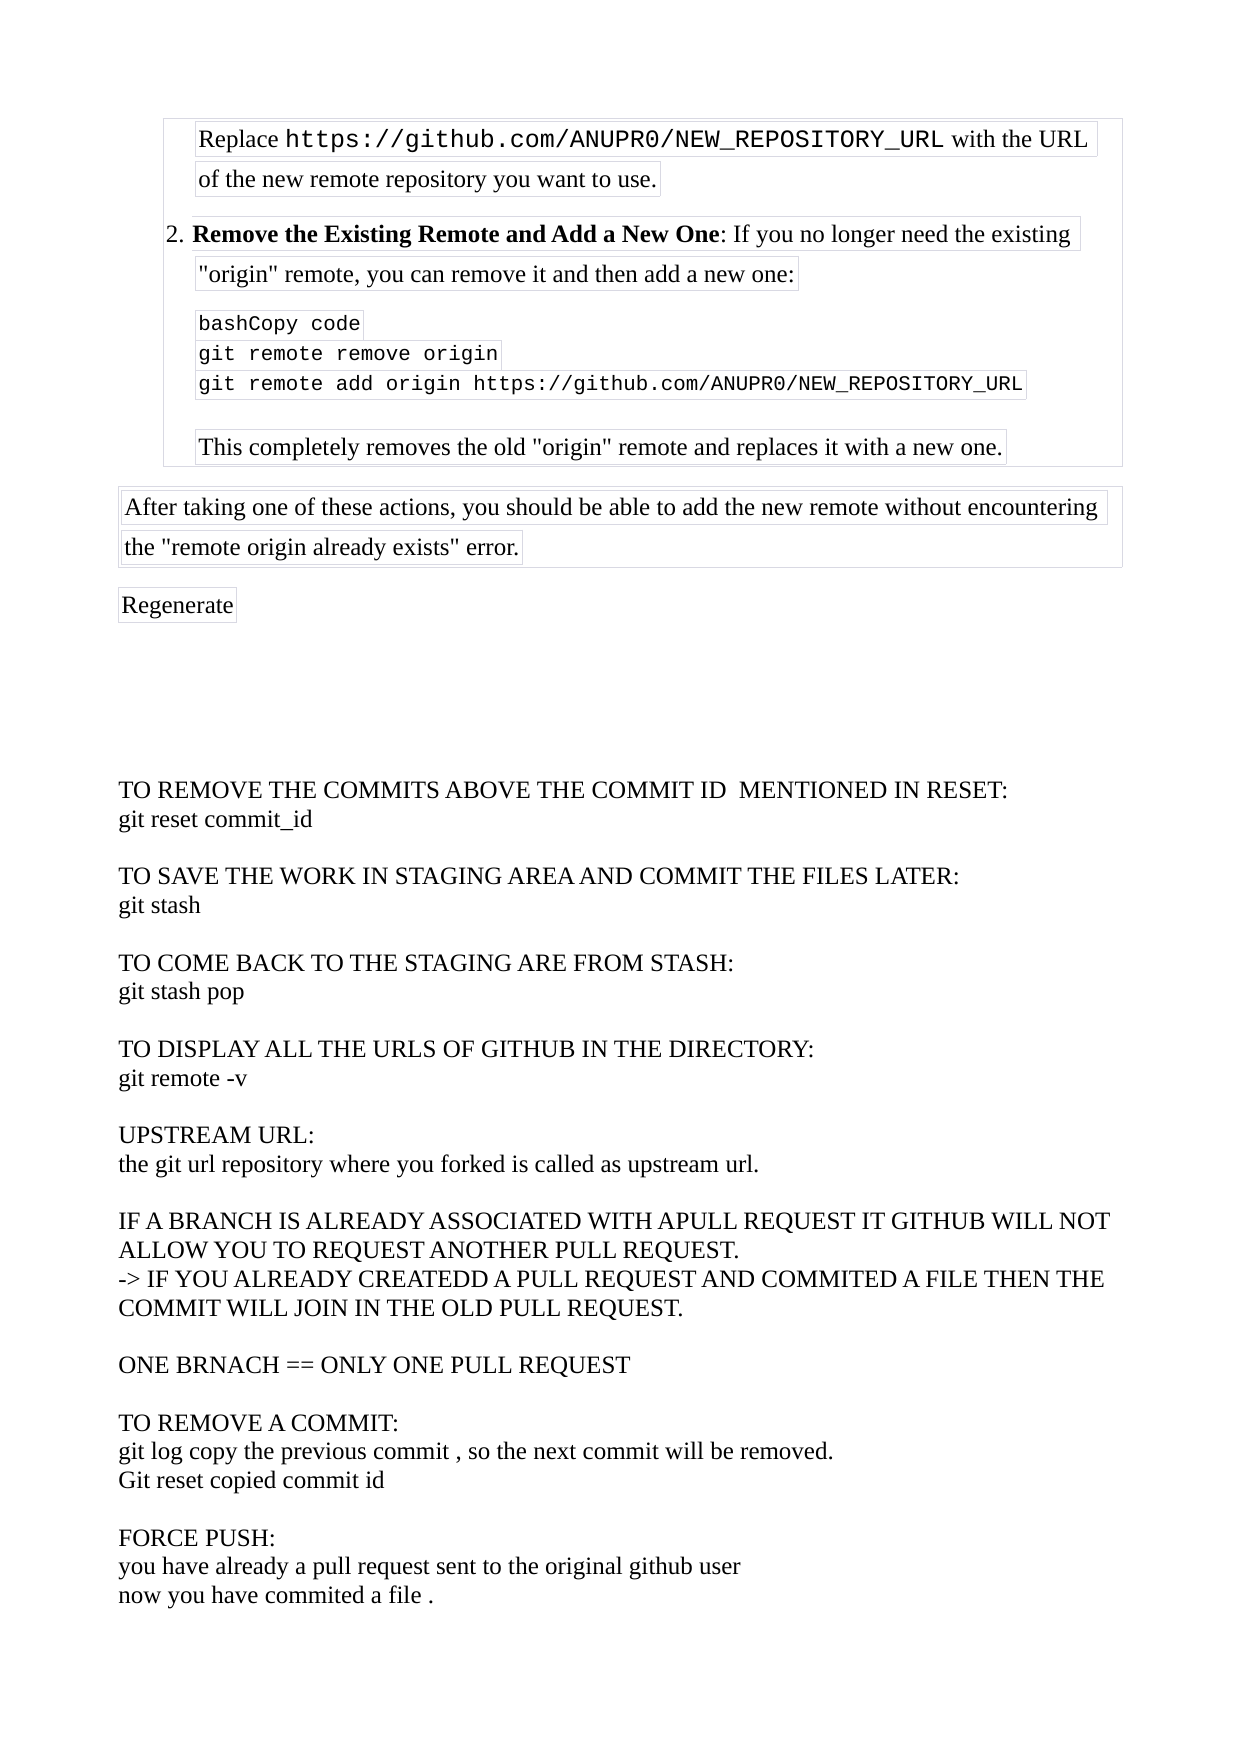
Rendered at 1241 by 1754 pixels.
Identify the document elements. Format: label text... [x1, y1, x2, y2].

text IF A BRANCH IS ALREADY ASSOCIATED WITH APULL REQUEST IT GITHUB WILL NOT ALLOW YOU TO REQUEST ANOTHER PULL REQUEST. [118, 1206, 1122, 1264]
list git remote add origin https://github.com/ANUPR0/NEW_REPOSITORY_URL [196, 371, 1026, 399]
text the git url repository where you forked is called as upstream url. [118, 1149, 1122, 1178]
text [237, 587, 1122, 622]
text TO REMOVE A COMMIT: [118, 1408, 1122, 1436]
text git stash [118, 890, 1122, 919]
text TO REMOVE THE COMMITS ABOVE THE COMMIT ID MENTIONED IN RESET: [118, 775, 1122, 804]
text Regenerate [119, 588, 236, 622]
list git remote remove origin [164, 337, 195, 367]
text TO DISPLAY ALL THE URLS OF GITHUB IN THE DIRECTORY: [118, 1034, 1122, 1063]
text TO SAVE THE WORK IN STAGING AREA AND COMMIT THE FILES LATER: [118, 861, 1122, 890]
text After taking one of these actions, you should be able to add the new remote without encountering the "remote origin already exists" error. [119, 487, 1122, 567]
list git remote remove origin [364, 337, 1122, 367]
text -> IF YOU ALREADY CREATEDD A PULL REQUEST AND COMMITED A FILE THEN THE COMMIT WILL JOIN IN THE OLD PULL REQUEST. [118, 1264, 1122, 1321]
list git remote remove origin [196, 341, 501, 367]
text git remote -v [118, 1063, 1122, 1091]
text Git reset copied commit id [118, 1465, 1122, 1494]
text you have already a pull request sent to the original github user [118, 1551, 1122, 1580]
text git reset commit_id [118, 804, 1122, 833]
list Remove the Existing Remote and Add a New One: If you no longer need the existing "origin" remote, you can remove it and then add a new one: [164, 213, 1122, 291]
text git log copy the previous commit , so the next commit will be removed. [118, 1436, 1122, 1465]
list bashCopy code [164, 307, 1122, 337]
text ONE BRNACH == ONLY ONE PULL REQUEST [118, 1350, 1122, 1379]
text TO COME BACK TO THE STAGING ARE FROM STASH: [118, 948, 1122, 976]
text UPSTREAM URL: [118, 1120, 1122, 1149]
text FORCE PUSH: [118, 1523, 1122, 1551]
list This completely removes the old "origin" remote and replaces it with a new one. [164, 426, 1122, 466]
text git stash pop [118, 976, 1122, 1005]
list git remote add origin https://github.com/ANUPR0/NEW_REPOSITORY_URL [502, 367, 1122, 399]
text now you have commited a file . [118, 1580, 1122, 1609]
list Replace https://github.com/ANUPR0/NEW_REPOSITORY_URL with the URL of the new remote repository you want to use. [164, 119, 1122, 196]
